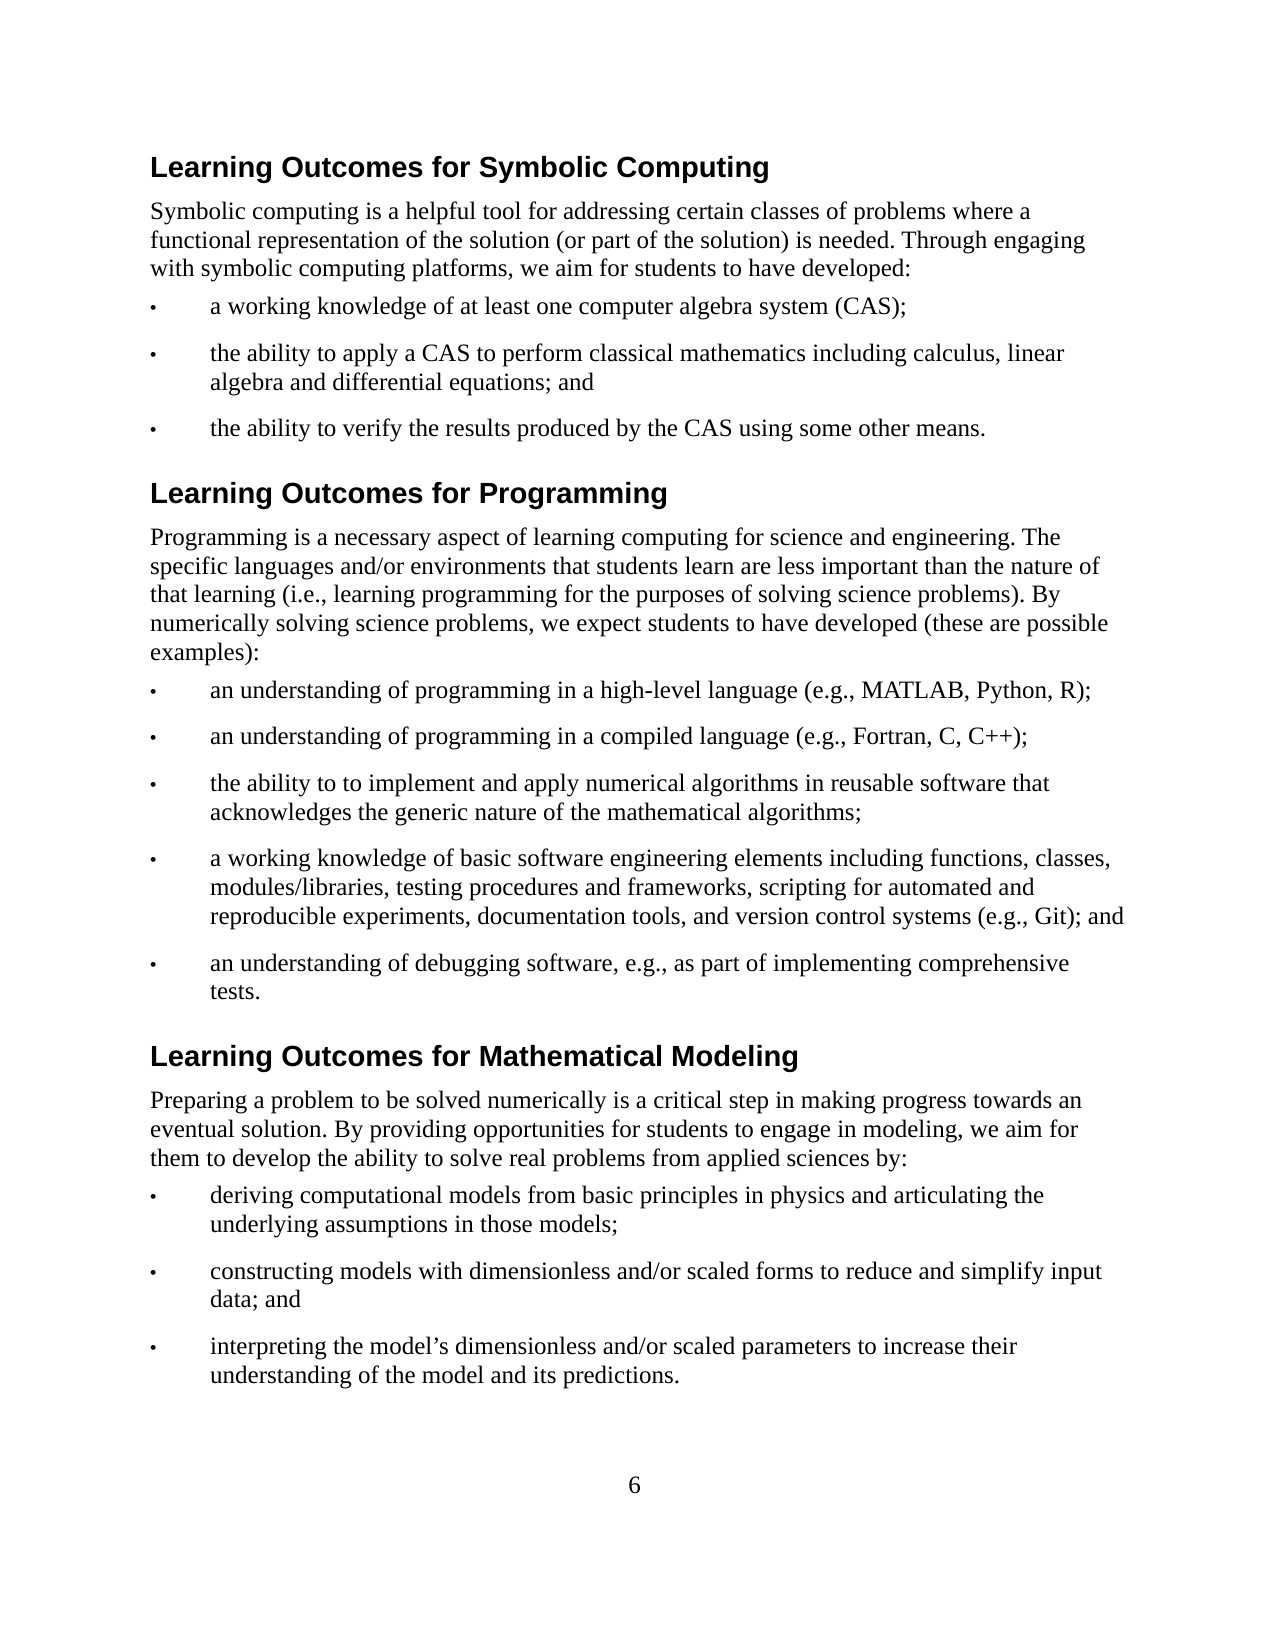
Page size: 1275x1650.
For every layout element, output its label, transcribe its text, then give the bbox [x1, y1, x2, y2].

list an understanding of programming in a compiled language (e.g., Fortran, C, C++); [150, 721, 1125, 750]
list an understanding of debugging software, e.g., as part of implementing comprehensive tests. [150, 948, 1125, 1005]
list interpreting the model’s dimensionless and/or scaled parameters to increase their understanding of the model and its predictions. [150, 1331, 1125, 1389]
list a working knowledge of basic software engineering elements including functions, classes, modules/libraries, testing procedures and frameworks, scripting for automated and reproducible experiments, documentation tools, and version control systems (e.g., Git); and [150, 843, 1125, 930]
list the ability to to implement and apply numerical algorithms in reusable software that acknowledges the generic nature of the mathematical algorithms; [150, 768, 1125, 826]
list the ability to apply a CAS to perform classical mathematics including calculus, linear algebra and differential equations; and [150, 338, 1125, 395]
list a working knowledge of at least one computer algebra system (CAS); [150, 291, 1125, 320]
list deriving computational models from basic principles in physics and articulating the underlying assumptions in those models; [150, 1180, 1125, 1238]
list the ability to verify the results produced by the CAS using some other means. [150, 413, 1125, 442]
subtitle Learning Outcomes for Symbolic Computing [150, 150, 1125, 183]
subtitle Learning Outcomes for Programming [150, 476, 1125, 509]
subtitle Learning Outcomes for Mathematical Modeling [150, 1039, 1125, 1073]
text Preparing a problem to be solved numerically is a critical step in making progress towards an eventual solution. By providing opportunities for students to engage in modeling, we aim for them to develop the ability to solve real problems from applied sciences by: [150, 1085, 1125, 1171]
text Symbolic computing is a helpful tool for addressing certain classes of problems where a functional representation of the solution (or part of the solution) is needed. Through engaging with symbolic computing platforms, we aim for students to have developed: [150, 196, 1125, 282]
text Programming is a necessary aspect of learning computing for science and engineering. The specific languages and/or environments that students learn are less important than the nature of that learning (i.e., learning programming for the purposes of solving science problems). By numerically solving science problems, we expect students to have developed (these are possible examples): [150, 522, 1125, 666]
list an understanding of programming in a high-level language (e.g., MATLAB, Python, R); [150, 675, 1125, 703]
list constructing models with dimensionless and/or scaled forms to reduce and simplify input data; and [150, 1256, 1125, 1313]
